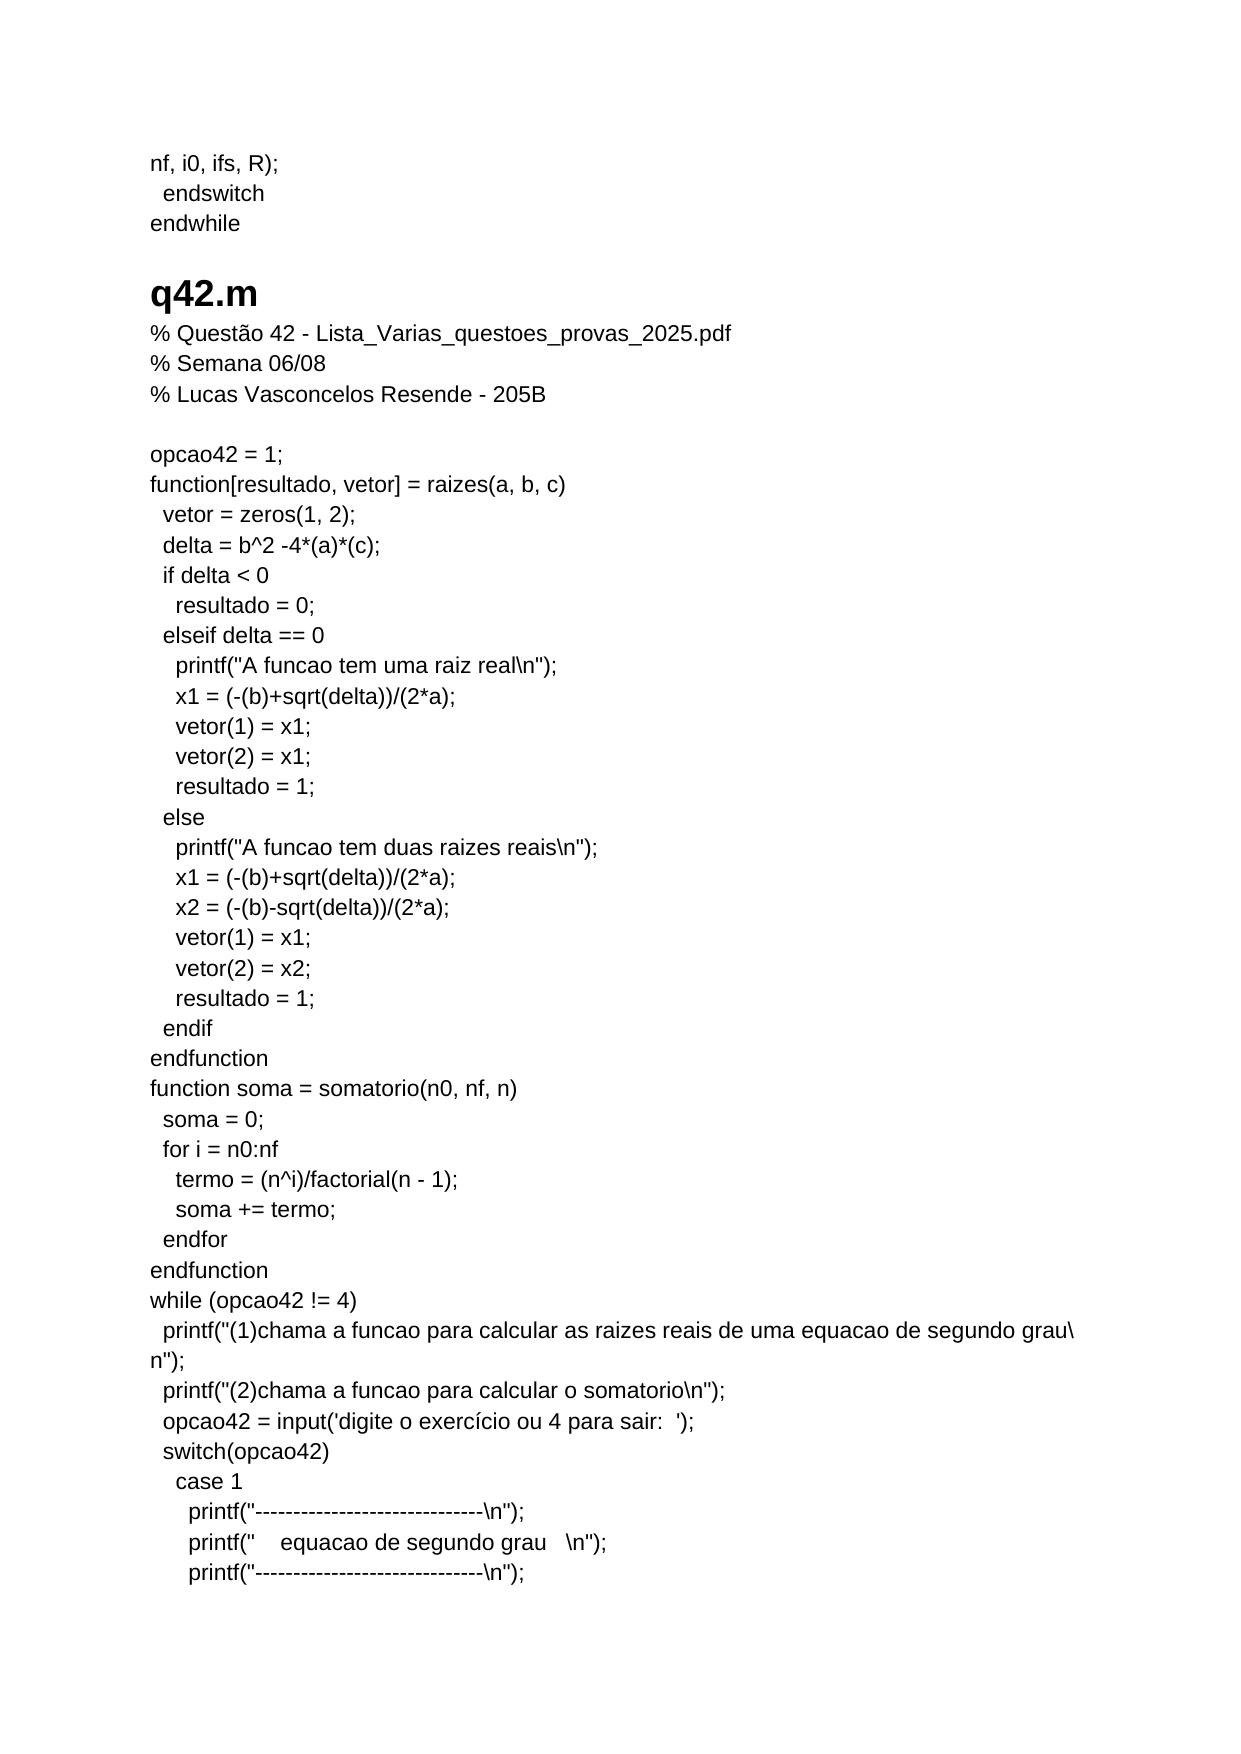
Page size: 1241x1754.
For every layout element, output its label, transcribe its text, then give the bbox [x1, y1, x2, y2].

text printf(" equacao de segundo grau \n"); [150, 1528, 1090, 1555]
text endfunction [150, 1257, 1090, 1283]
text endwhile [150, 210, 1090, 237]
text % Questão 42 - Lista_Varias_questoes_provas_2025.pdf [150, 320, 1090, 347]
text resultado = 1; [150, 773, 1090, 800]
text printf("------------------------------\n"); [150, 1498, 1090, 1525]
text nf, i0, ifs, R); [150, 150, 1090, 176]
text soma = 0; [150, 1106, 1090, 1132]
text else [150, 803, 1090, 830]
text function soma = somatorio(n0, nf, n) [150, 1075, 1090, 1102]
text vetor = zeros(1, 2); [150, 501, 1090, 528]
text vetor(1) = x1; [150, 924, 1090, 951]
text printf("------------------------------\n"); [150, 1559, 1090, 1585]
text printf("(2)chama a funcao para calcular o somatorio\n"); [150, 1377, 1090, 1404]
text function[resultado, vetor] = raizes(a, b, c) [150, 471, 1090, 498]
text vetor(2) = x2; [150, 954, 1090, 981]
text printf("A funcao tem uma raiz real\n"); [150, 652, 1090, 679]
text opcao42 = 1; [150, 441, 1090, 467]
text endif [150, 1015, 1090, 1041]
text endfunction [150, 1045, 1090, 1072]
text case 1 [150, 1468, 1090, 1494]
text endswitch [150, 180, 1090, 207]
text vetor(1) = x1; [150, 713, 1090, 739]
text x1 = (-(b)+sqrt(delta))/(2*a); [150, 683, 1090, 709]
text x1 = (-(b)+sqrt(delta))/(2*a); [150, 864, 1090, 890]
text resultado = 1; [150, 985, 1090, 1011]
text termo = (n^i)/factorial(n - 1); [150, 1166, 1090, 1192]
text vetor(2) = x1; [150, 743, 1090, 769]
text elseif delta == 0 [150, 622, 1090, 649]
text x2 = (-(b)-sqrt(delta))/(2*a); [150, 894, 1090, 921]
text % Semana 06/08 [150, 350, 1090, 377]
text while (opcao42 != 4) [150, 1287, 1090, 1313]
text soma += termo; [150, 1196, 1090, 1223]
text delta = b^2 -4*(a)*(c); [150, 532, 1090, 558]
text endfor [150, 1226, 1090, 1253]
title q42.m [150, 271, 1090, 314]
text % Lucas Vasconcelos Resende - 205B [150, 381, 1090, 407]
text opcao42 = input('digite o exercício ou 4 para sair: '); [150, 1408, 1090, 1434]
text printf("(1)chama a funcao para calcular as raizes reais de uma equacao de segundo grau\n"); [150, 1317, 1090, 1374]
text if delta < 0 [150, 562, 1090, 588]
text for i = n0:nf [150, 1136, 1090, 1162]
text switch(opcao42) [150, 1438, 1090, 1464]
text printf("A funcao tem duas raizes reais\n"); [150, 834, 1090, 860]
text resultado = 0; [150, 592, 1090, 618]
